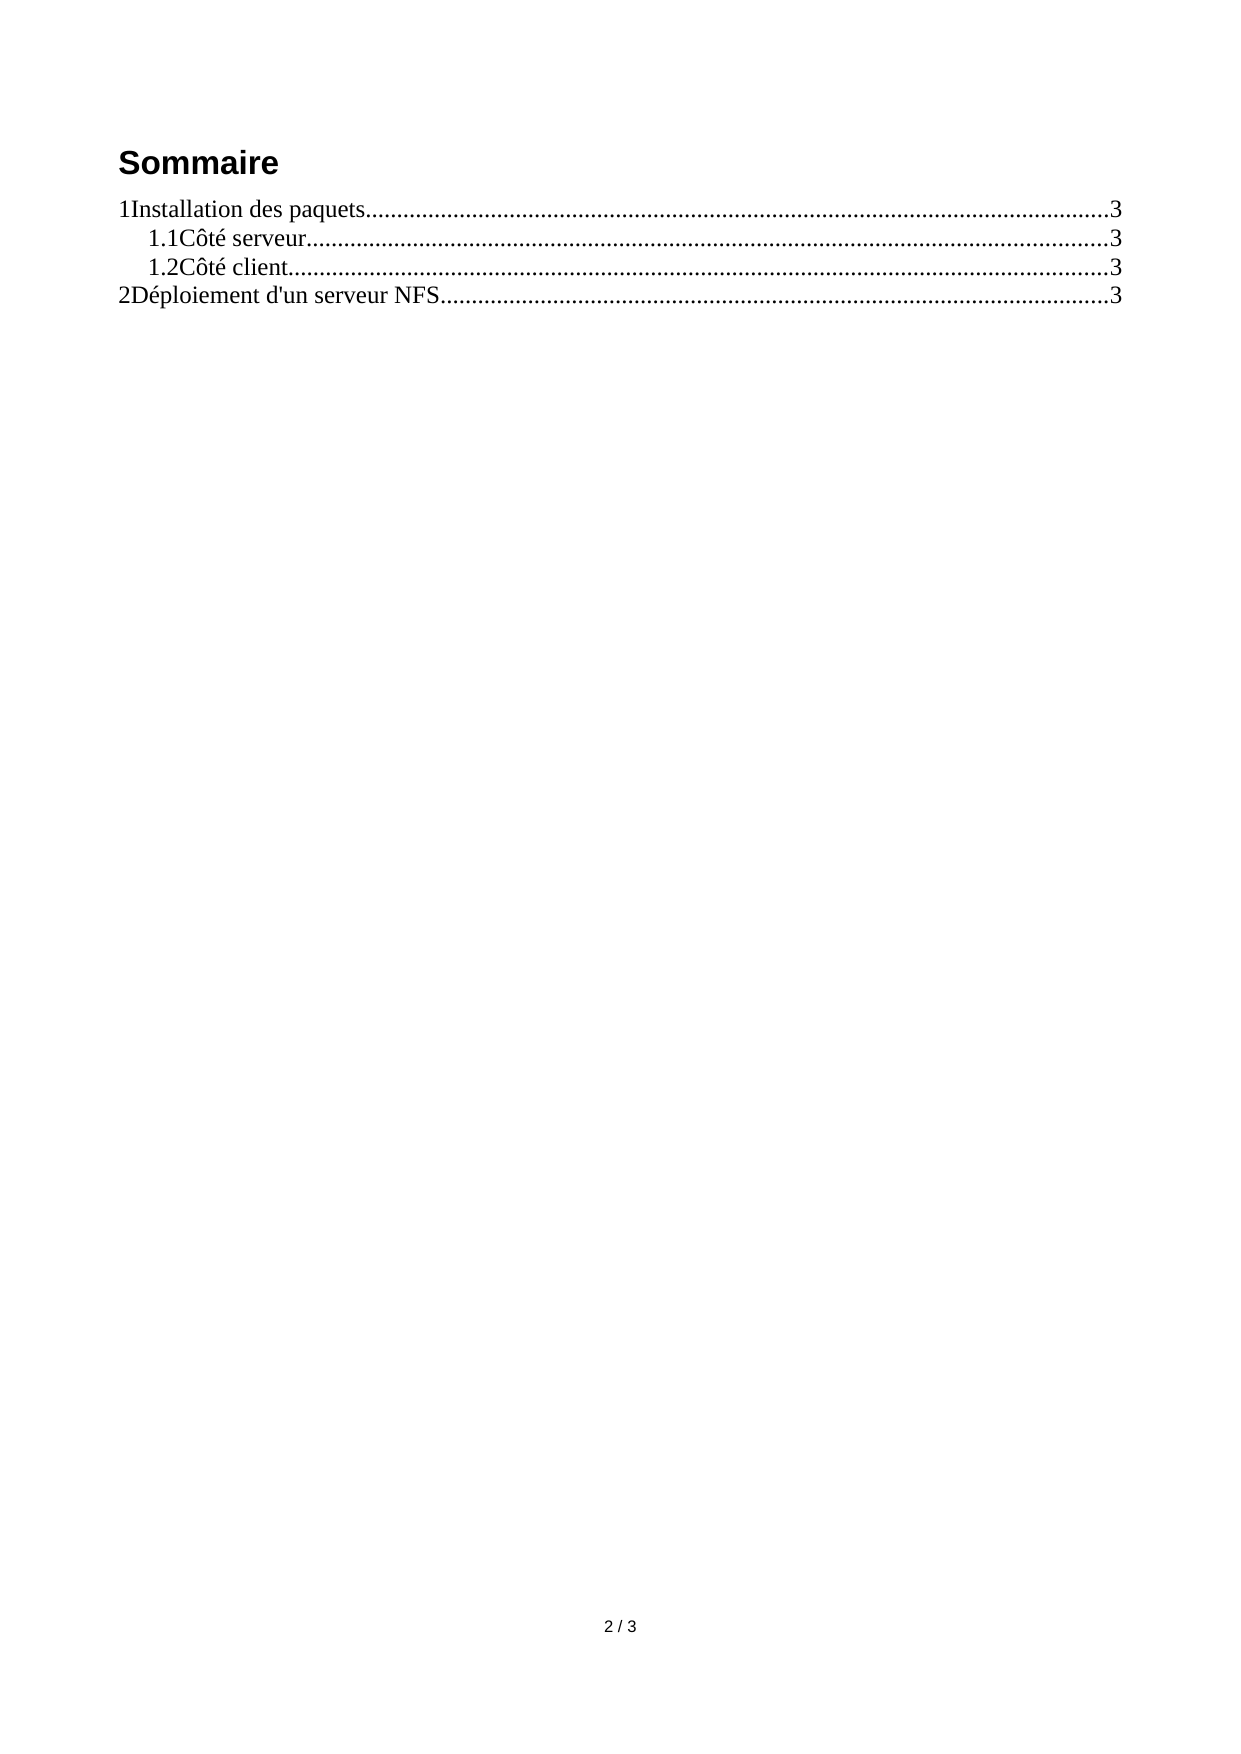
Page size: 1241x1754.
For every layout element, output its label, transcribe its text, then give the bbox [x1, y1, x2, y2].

text 2Déploiement d'un serveur NFS 3 [118, 280, 1122, 309]
text 1.1Côté serveur 3 [148, 223, 1122, 252]
subtitle Sommaire [118, 143, 1122, 182]
text 1Installation des paquets 3 [118, 194, 1122, 223]
text 1.2Côté client 3 [148, 252, 1122, 280]
